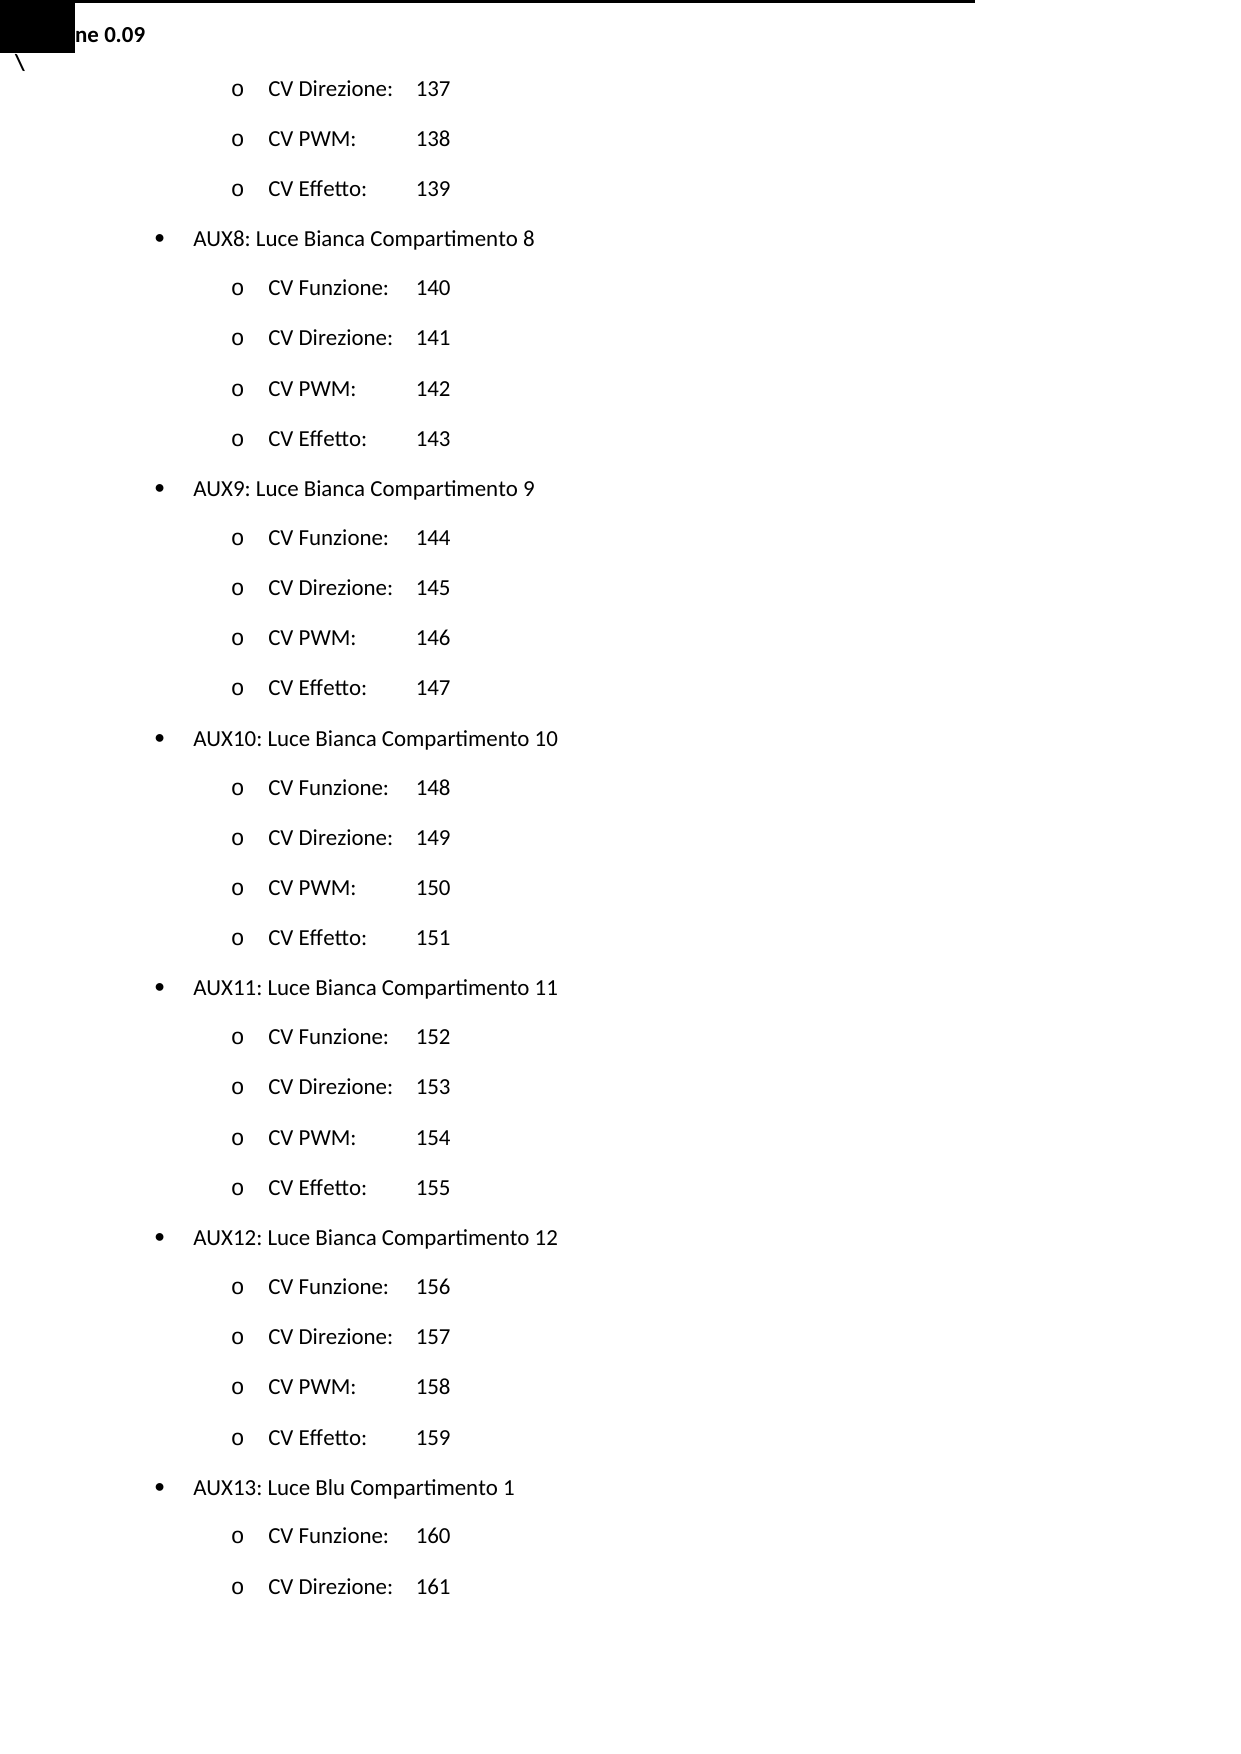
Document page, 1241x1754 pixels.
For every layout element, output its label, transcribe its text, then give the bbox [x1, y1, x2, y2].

list CV Funzione: 152 [231, 1022, 1122, 1051]
list CV Funzione: 160 [231, 1522, 1122, 1551]
list CV Funzione: 156 [231, 1272, 1122, 1301]
list CV PWM: 142 [231, 374, 1122, 403]
list CV Direzione: 141 [231, 323, 1122, 353]
list AUX10: Luce Bianca Compartimento 10 [156, 724, 1122, 752]
list AUX13: Luce Blu Compartimento 1 [156, 1473, 1122, 1501]
list AUX9: Luce Bianca Compartimento 9 [156, 474, 1122, 502]
list CV PWM: 158 [231, 1372, 1122, 1402]
list AUX11: Luce Bianca Compartimento 11 [156, 973, 1122, 1001]
list AUX12: Luce Bianca Compartimento 12 [156, 1223, 1122, 1251]
list CV Funzione: 144 [231, 523, 1122, 552]
list CV Funzione: 140 [231, 273, 1122, 302]
list CV Direzione: 161 [231, 1572, 1122, 1601]
list CV Direzione: 145 [231, 573, 1122, 602]
list CV Effetto: 139 [231, 174, 1122, 203]
list CV PWM: 146 [231, 623, 1122, 652]
list CV Direzione: 153 [231, 1072, 1122, 1102]
list AUX8: Luce Bianca Compartimento 8 [156, 224, 1122, 252]
list CV PWM: 150 [231, 873, 1122, 902]
list CV Direzione: 149 [231, 823, 1122, 852]
list CV Direzione: 157 [231, 1322, 1122, 1351]
list CV Direzione: 137 [231, 74, 1122, 103]
list CV Effetto: 143 [231, 424, 1122, 453]
list CV Effetto: 155 [231, 1173, 1122, 1202]
list CV Effetto: 151 [231, 923, 1122, 952]
list CV PWM: 138 [231, 124, 1122, 153]
list CV PWM: 154 [231, 1123, 1122, 1152]
list CV Funzione: 148 [231, 773, 1122, 802]
list CV Effetto: 147 [231, 673, 1122, 703]
list CV Effetto: 159 [231, 1423, 1122, 1452]
